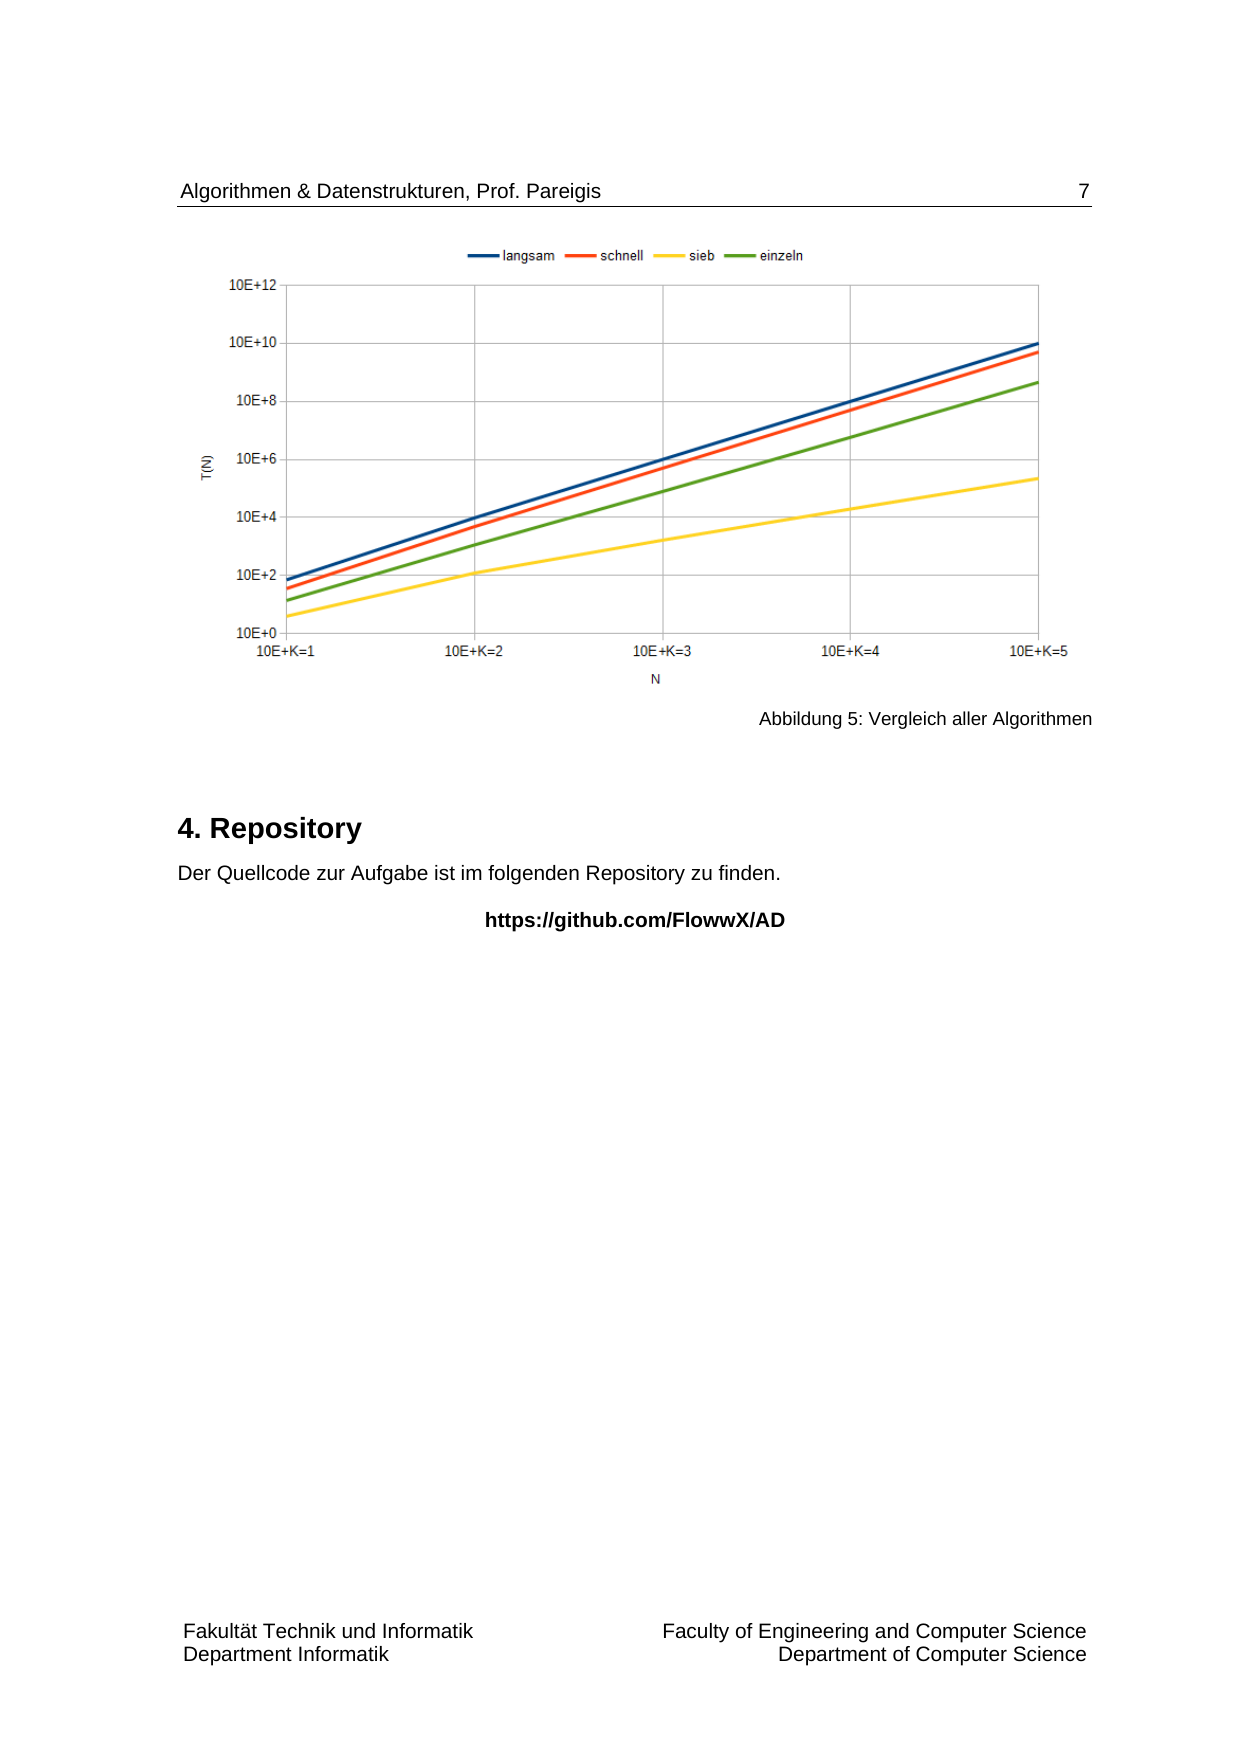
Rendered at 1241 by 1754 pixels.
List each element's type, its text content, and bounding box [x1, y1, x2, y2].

text Abbildung 5: Vergleich aller Algorithmen [177, 708, 1092, 729]
picture [177, 235, 1093, 708]
text https://github.com/FlowwX/AD [177, 908, 1092, 932]
subtitle 4. Repository [177, 812, 1092, 844]
text Der Quellcode zur Aufgabe ist im folgenden Repository zu finden. [177, 862, 1092, 885]
